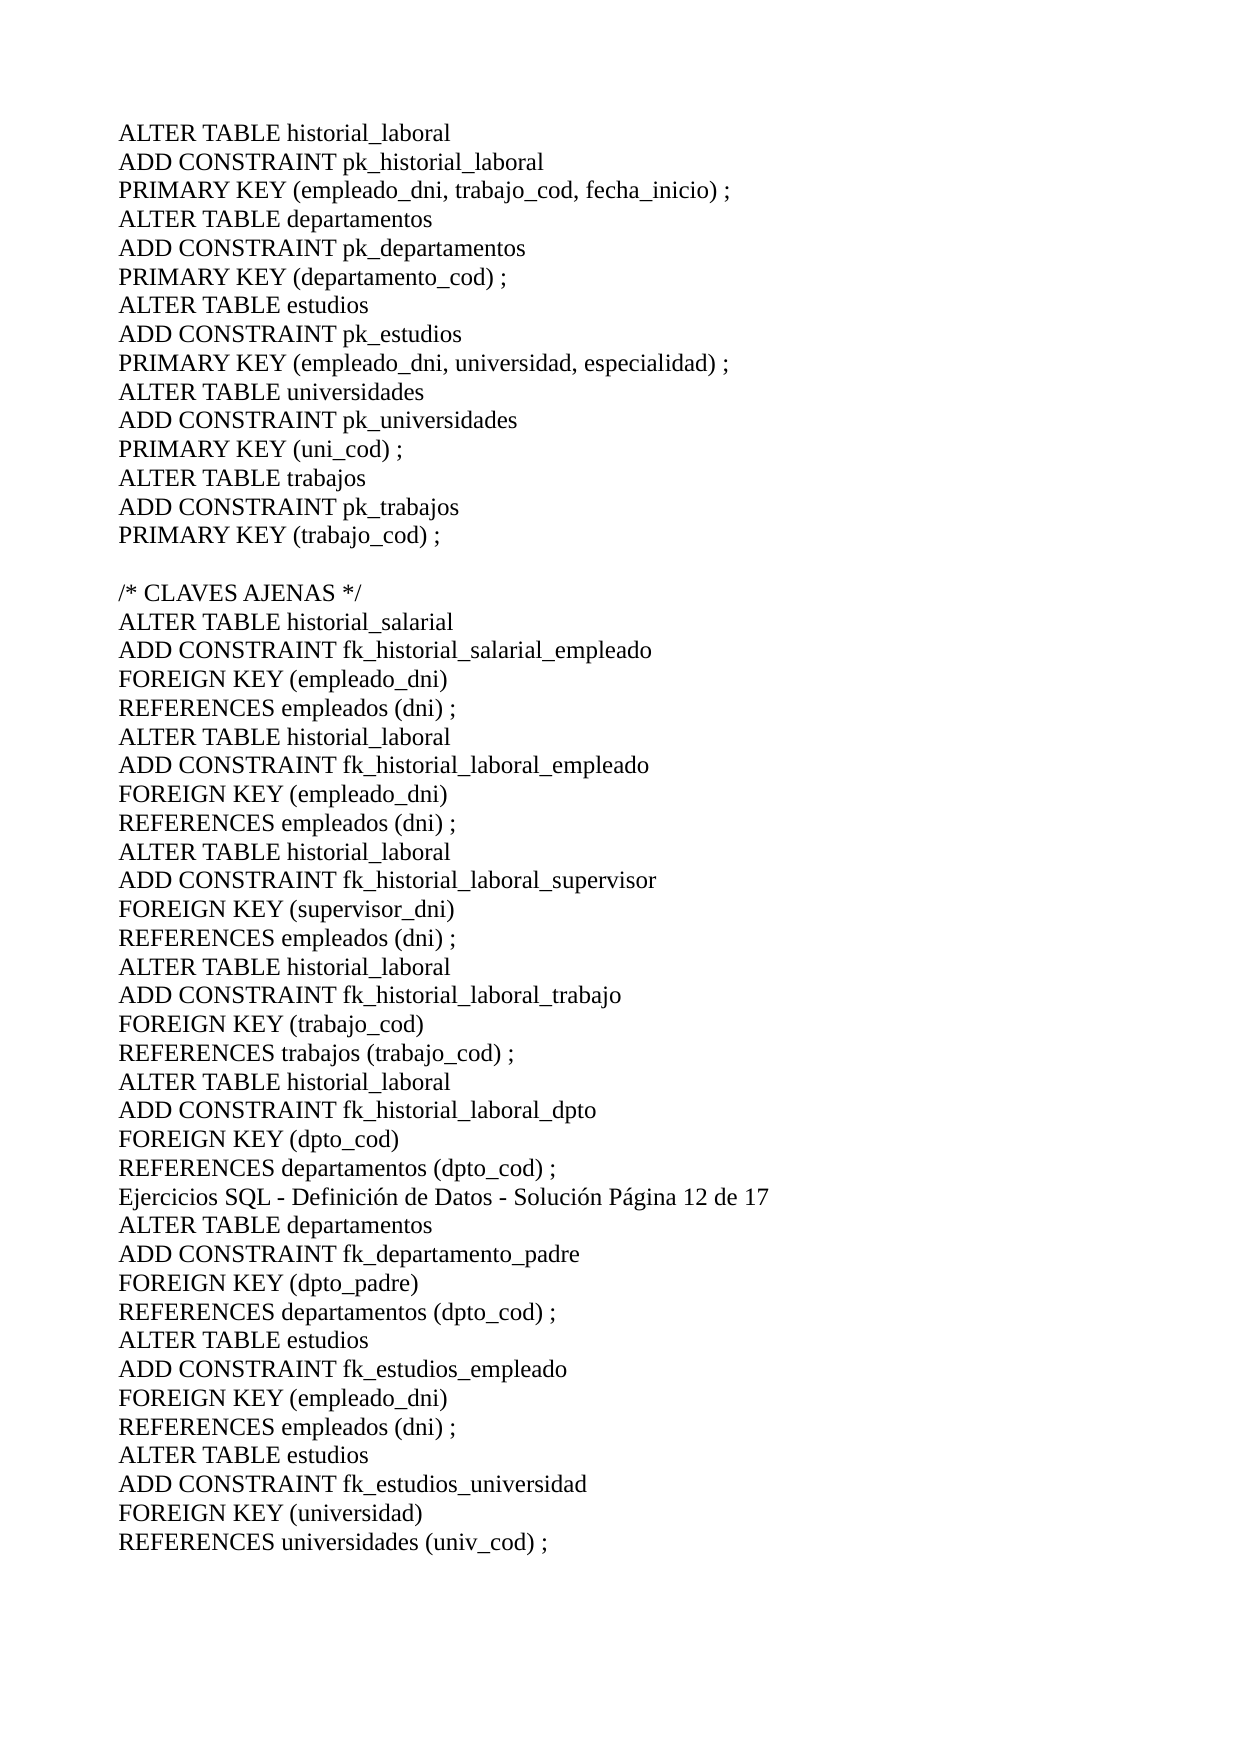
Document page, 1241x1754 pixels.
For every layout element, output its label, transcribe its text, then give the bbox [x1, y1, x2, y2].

text ALTER TABLE historial_laboral ADD CONSTRAINT pk_historial_laboral PRIMARY KEY (empleado_dni, trabajo_cod, fecha_inicio) ; ALTER TABLE departamentos ADD CONSTRAINT pk_departamentos PRIMARY KEY (departamento_cod) ; ALTER TABLE estudios ADD CONSTRAINT pk_estudios PRIMARY KEY (empleado_dni, universidad, especialidad) ; ALTER TABLE universidades ADD CONSTRAINT pk_universidades PRIMARY KEY (uni_cod) ; ALTER TABLE trabajos ADD CONSTRAINT pk_trabajos PRIMARY KEY (trabajo_cod) ; [118, 118, 1122, 549]
text ALTER TABLE departamentos ADD CONSTRAINT fk_departamento_padre FOREIGN KEY (dpto_padre) REFERENCES departamentos (dpto_cod) ; ALTER TABLE estudios ADD CONSTRAINT fk_estudios_empleado FOREIGN KEY (empleado_dni) REFERENCES empleados (dni) ; ALTER TABLE estudios ADD CONSTRAINT fk_estudios_universidad FOREIGN KEY (universidad) REFERENCES universidades (univ_cod) ; [118, 1211, 1122, 1556]
text /* CLAVES AJENAS */ ALTER TABLE historial_salarial ADD CONSTRAINT fk_historial_salarial_empleado FOREIGN KEY (empleado_dni) REFERENCES empleados (dni) ; ALTER TABLE historial_laboral ADD CONSTRAINT fk_historial_laboral_empleado FOREIGN KEY (empleado_dni) REFERENCES empleados (dni) ; ALTER TABLE historial_laboral ADD CONSTRAINT fk_historial_laboral_supervisor FOREIGN KEY (supervisor_dni) REFERENCES empleados (dni) ; ALTER TABLE historial_laboral ADD CONSTRAINT fk_historial_laboral_trabajo FOREIGN KEY (trabajo_cod) REFERENCES trabajos (trabajo_cod) ; ALTER TABLE historial_laboral ADD CONSTRAINT fk_historial_laboral_dpto FOREIGN KEY (dpto_cod) REFERENCES departamentos (dpto_cod) ; Ejercicios SQL - Definición de Datos - Solución Página 12 de 17 [118, 549, 1122, 1211]
